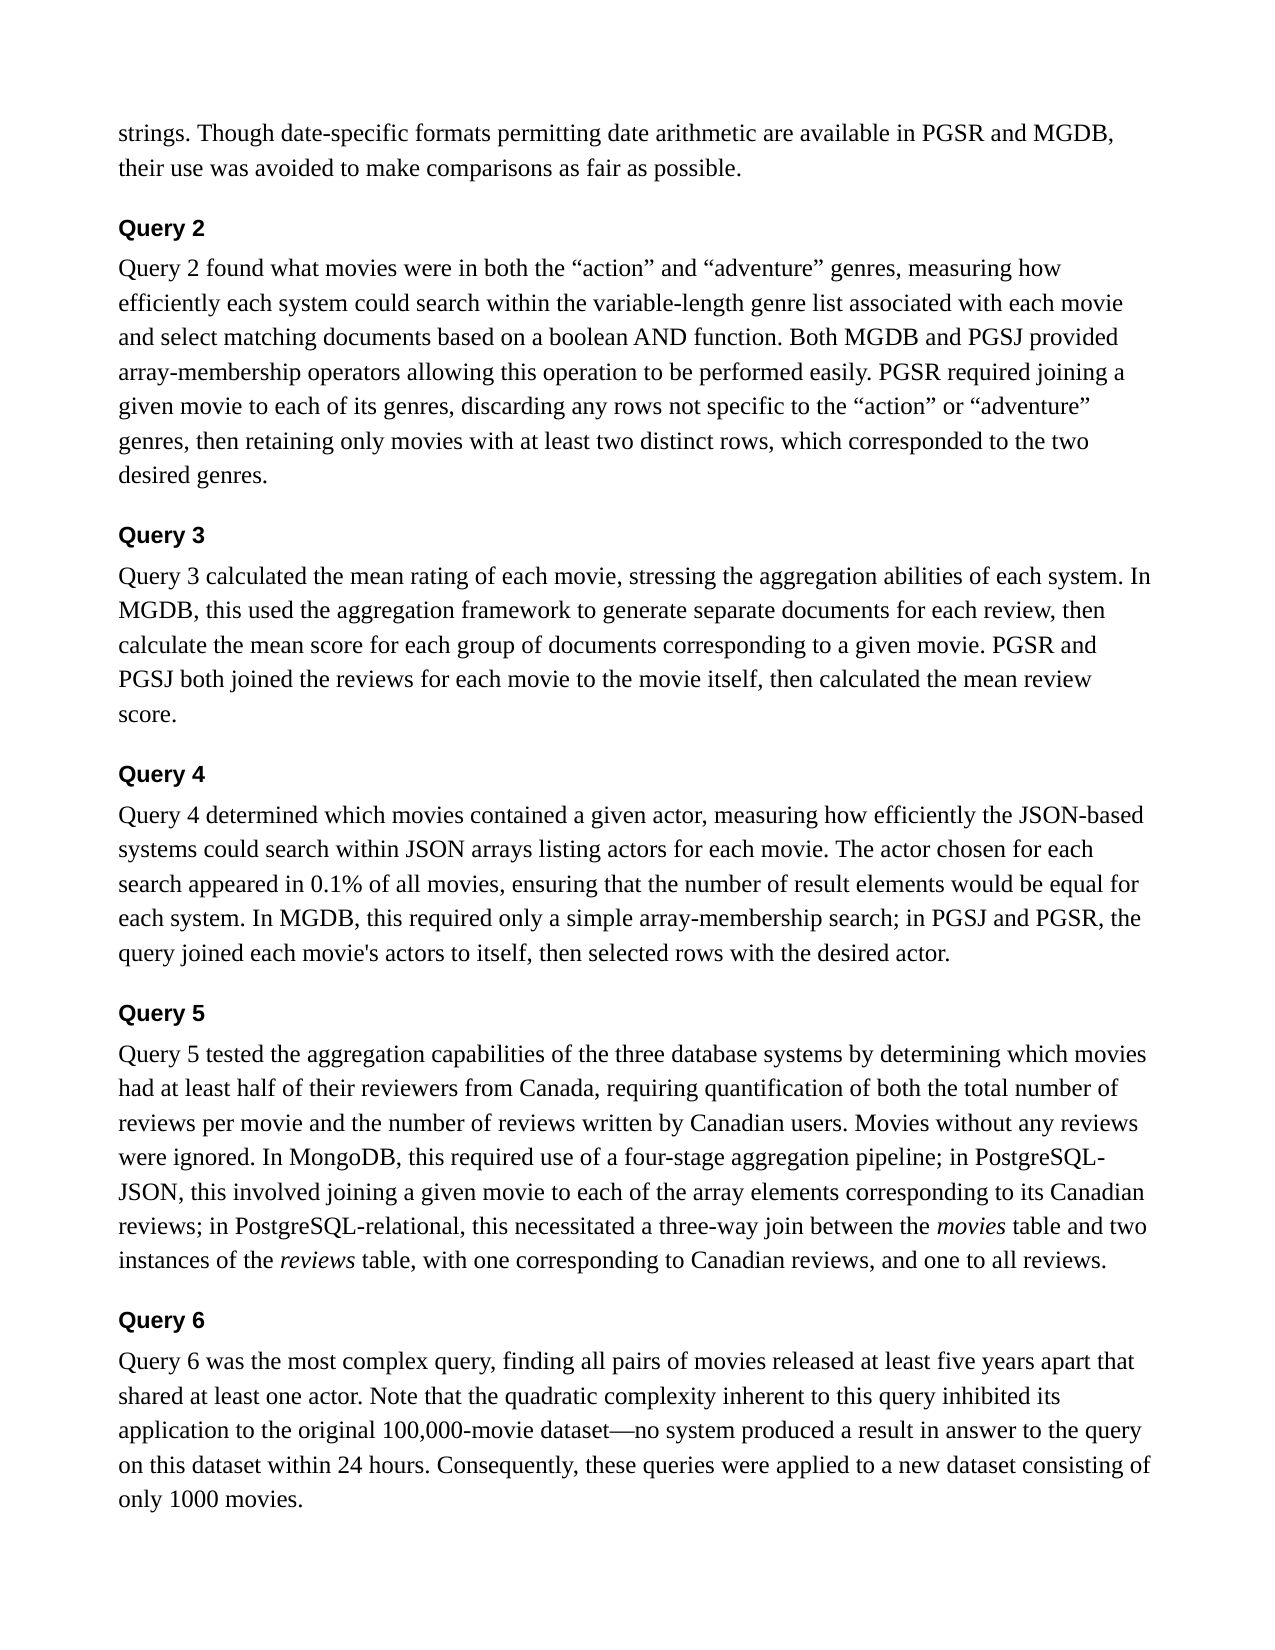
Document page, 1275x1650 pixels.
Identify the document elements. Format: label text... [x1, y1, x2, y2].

text Query 3 calculated the mean rating of each movie, stressing the aggregation abilities of each system. In MGDB, this used the aggregation framework to generate separate documents for each review, then calculate the mean score for each group of documents corresponding to a given movie. PGSR and PGSJ both joined the reviews for each movie to the movie itself, then calculated the mean review score. [118, 561, 1157, 728]
text Query 4 determined which movies contained a given actor, measuring how efficiently the JSON-based systems could search within JSON arrays listing actors for each movie. The actor chosen for each search appeared in 0.1% of all movies, ensuring that the number of result elements would be equal for each system. In MGDB, this required only a simple array-membership search; in PGSJ and PGSR, the query joined each movie's actors to itself, then selected rows with the desired actor. [118, 800, 1157, 967]
subtitle Query 6 [118, 1307, 1157, 1334]
text Query 2 found what movies were in both the “action” and “adventure” genres, measuring how efficiently each system could search within the variable-length genre list associated with each movie and select matching documents based on a boolean AND function. Both MGDB and PGSJ provided array-membership operators allowing this operation to be performed easily. PGSR required joining a given movie to each of its genres, discarding any rows not specific to the “action” or “adventure” genres, then retaining only movies with at least two distinct rows, which corresponded to the two desired genres. [118, 253, 1157, 489]
text Query 6 was the most complex query, finding all pairs of movies released at least five years apart that shared at least one actor. Note that the quadratic complexity inherent to this query inhibited its application to the original 100,000-movie dataset—no system produced a result in answer to the query on this dataset within 24 hours. Consequently, these queries were applied to a new dataset consisting of only 1000 movies. [118, 1346, 1157, 1513]
subtitle Query 2 [118, 214, 1157, 241]
subtitle Query 3 [118, 522, 1157, 549]
text Query 5 tested the aggregation capabilities of the three database systems by determining which movies had at least half of their reviewers from Canada, requiring quantification of both the total number of reviews per movie and the number of reviews written by Canadian users. Movies without any reviews were ignored. In MongoDB, this required use of a four-stage aggregation pipeline; in PostgreSQL-JSON, this involved joining a given movie to each of the array elements corresponding to its Canadian reviews; in PostgreSQL-relational, this necessitated a three-way join between the movies table and two instances of the reviews table, with one corresponding to Canadian reviews, and one to all reviews. [118, 1039, 1157, 1274]
text strings. Though date-specific formats permitting date arithmetic are available in PGSR and MGDB, their use was avoided to make comparisons as fair as possible. [118, 118, 1157, 181]
subtitle Query 5 [118, 999, 1157, 1026]
subtitle Query 4 [118, 761, 1157, 787]
